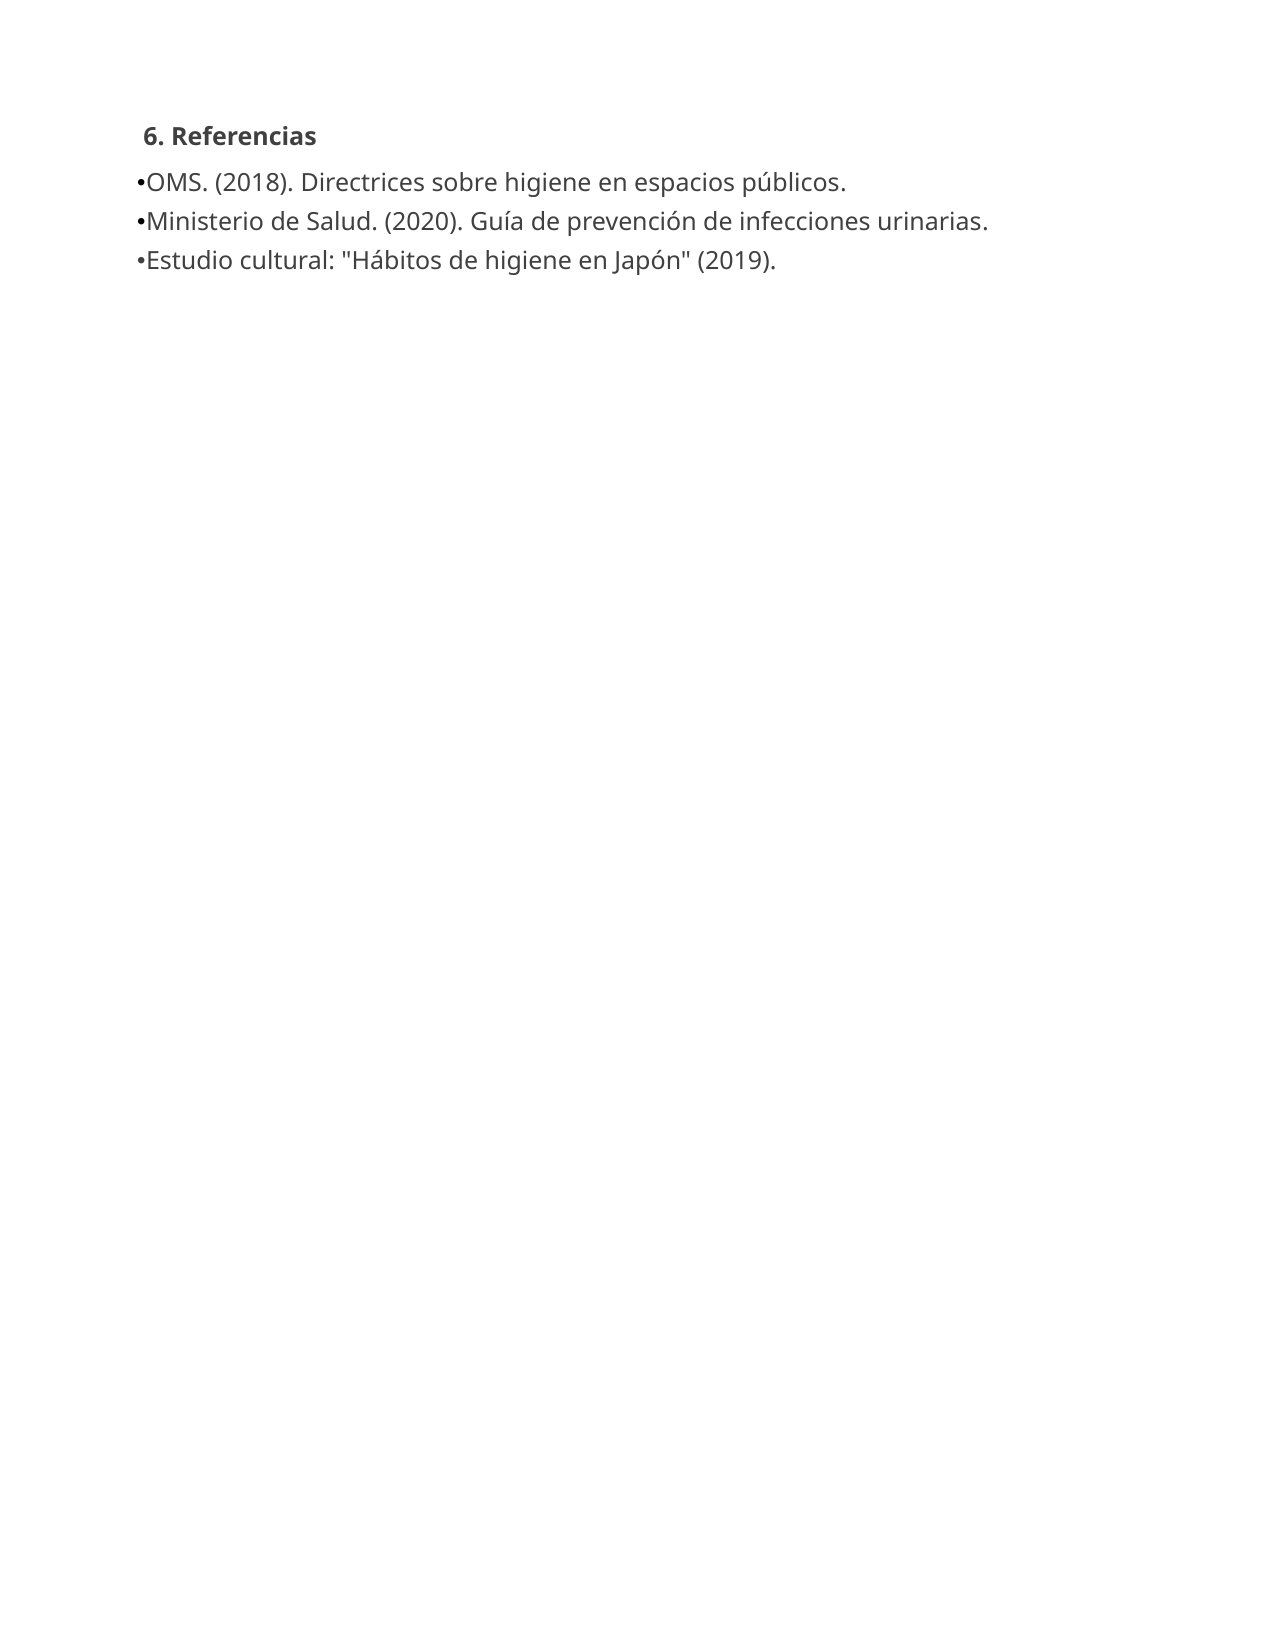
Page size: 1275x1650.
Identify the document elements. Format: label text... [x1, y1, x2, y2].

list OMS. (2018). Directrices sobre higiene en espacios públicos. [118, 165, 1157, 199]
list Ministerio de Salud. (2020). Guía de prevención de infecciones urinarias. [118, 204, 1157, 238]
list Estudio cultural: "Hábitos de higiene en Japón" (2019). [118, 243, 1157, 277]
subtitle 6. Referencias [143, 118, 1157, 152]
